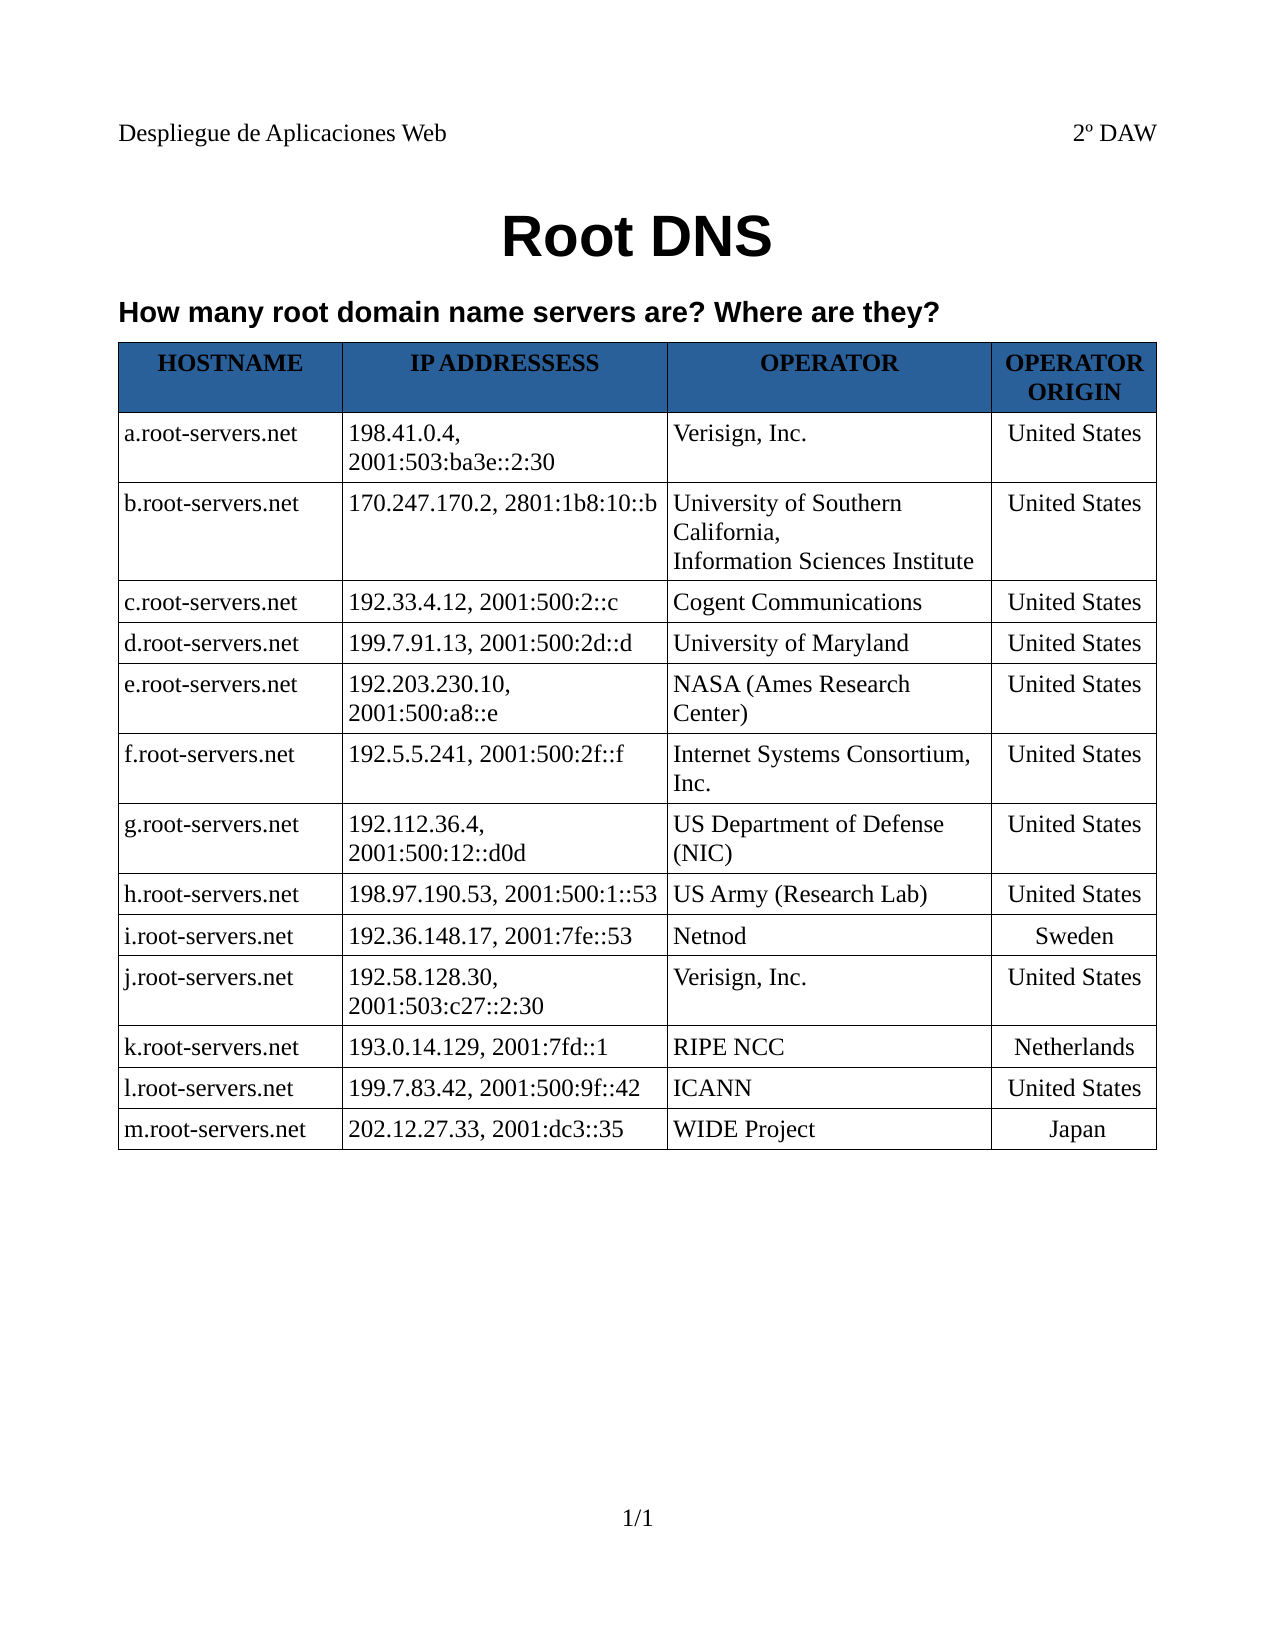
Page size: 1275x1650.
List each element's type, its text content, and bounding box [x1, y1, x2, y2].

table_cell 192.5.5.241, 2001:500:2f::f [343, 734, 667, 803]
table_cell 192.36.148.17, 2001:7fe::53 [343, 915, 667, 955]
table_cell United States [992, 956, 1156, 1025]
table_cell h.root-servers.net [119, 874, 342, 914]
table_cell WIDE Project [668, 1109, 991, 1149]
table_cell University of Maryland [668, 623, 991, 663]
table_cell United States [992, 804, 1156, 873]
table_cell 170.247.170.2, 2801:1b8:10::b [343, 483, 667, 580]
table_cell US Department of Defense (NIC) [668, 804, 991, 873]
table_cell United States [992, 874, 1156, 914]
table_cell Japan [992, 1109, 1156, 1149]
table_cell United States [992, 581, 1156, 622]
table_cell 192.112.36.4, 2001:500:12::d0d [343, 804, 667, 873]
table_cell Internet Systems Consortium, Inc. [668, 734, 991, 803]
table_cell k.root-servers.net [119, 1026, 342, 1067]
table_cell 199.7.91.13, 2001:500:2d::d [343, 623, 667, 663]
title Root DNS [118, 201, 1157, 268]
table_cell 198.97.190.53, 2001:500:1::53 [343, 874, 667, 914]
table_cell c.root-servers.net [119, 581, 342, 622]
table_header IP ADDRESSESS [343, 343, 667, 412]
table_cell United States [992, 1068, 1156, 1108]
table_cell Netherlands [992, 1026, 1156, 1067]
table_cell i.root-servers.net [119, 915, 342, 955]
table_cell United States [992, 413, 1156, 482]
table_cell 192.58.128.30, 2001:503:c27::2:30 [343, 956, 667, 1025]
table_cell United States [992, 734, 1156, 803]
table_cell g.root-servers.net [119, 804, 342, 873]
table_cell United States [992, 483, 1156, 580]
table_cell Cogent Communications [668, 581, 991, 622]
table_cell RIPE NCC [668, 1026, 991, 1067]
table_cell Netnod [668, 915, 991, 955]
table_cell e.root-servers.net [119, 664, 342, 733]
table_header OPERATOR [668, 343, 991, 412]
table_header HOSTNAME [119, 343, 342, 412]
subtitle How many root domain name servers are? Where are they? [118, 296, 1157, 329]
table_cell f.root-servers.net [119, 734, 342, 803]
table_header OPERATOR ORIGIN [992, 343, 1156, 412]
table_cell m.root-servers.net [119, 1109, 342, 1149]
table_cell j.root-servers.net [119, 956, 342, 1025]
table_cell 192.203.230.10, 2001:500:a8::e [343, 664, 667, 733]
table_cell 198.41.0.4, 2001:503:ba3e::2:30 [343, 413, 667, 482]
table_cell Verisign, Inc. [668, 413, 991, 482]
table_cell l.root-servers.net [119, 1068, 342, 1108]
table_cell ICANN [668, 1068, 991, 1108]
table_cell 193.0.14.129, 2001:7fd::1 [343, 1026, 667, 1067]
table_cell United States [992, 623, 1156, 663]
table_cell 202.12.27.33, 2001:dc3::35 [343, 1109, 667, 1149]
table_cell 192.33.4.12, 2001:500:2::c [343, 581, 667, 622]
table_cell b.root-servers.net [119, 483, 342, 580]
table_cell Verisign, Inc. [668, 956, 991, 1025]
table_cell d.root-servers.net [119, 623, 342, 663]
table_cell Sweden [992, 915, 1156, 955]
table_cell University of Southern California, Information Sciences Institute [668, 483, 991, 580]
table_cell United States [992, 664, 1156, 733]
table_cell a.root-servers.net [119, 413, 342, 482]
table_cell NASA (Ames Research Center) [668, 664, 991, 733]
table_cell 199.7.83.42, 2001:500:9f::42 [343, 1068, 667, 1108]
table_cell US Army (Research Lab) [668, 874, 991, 914]
